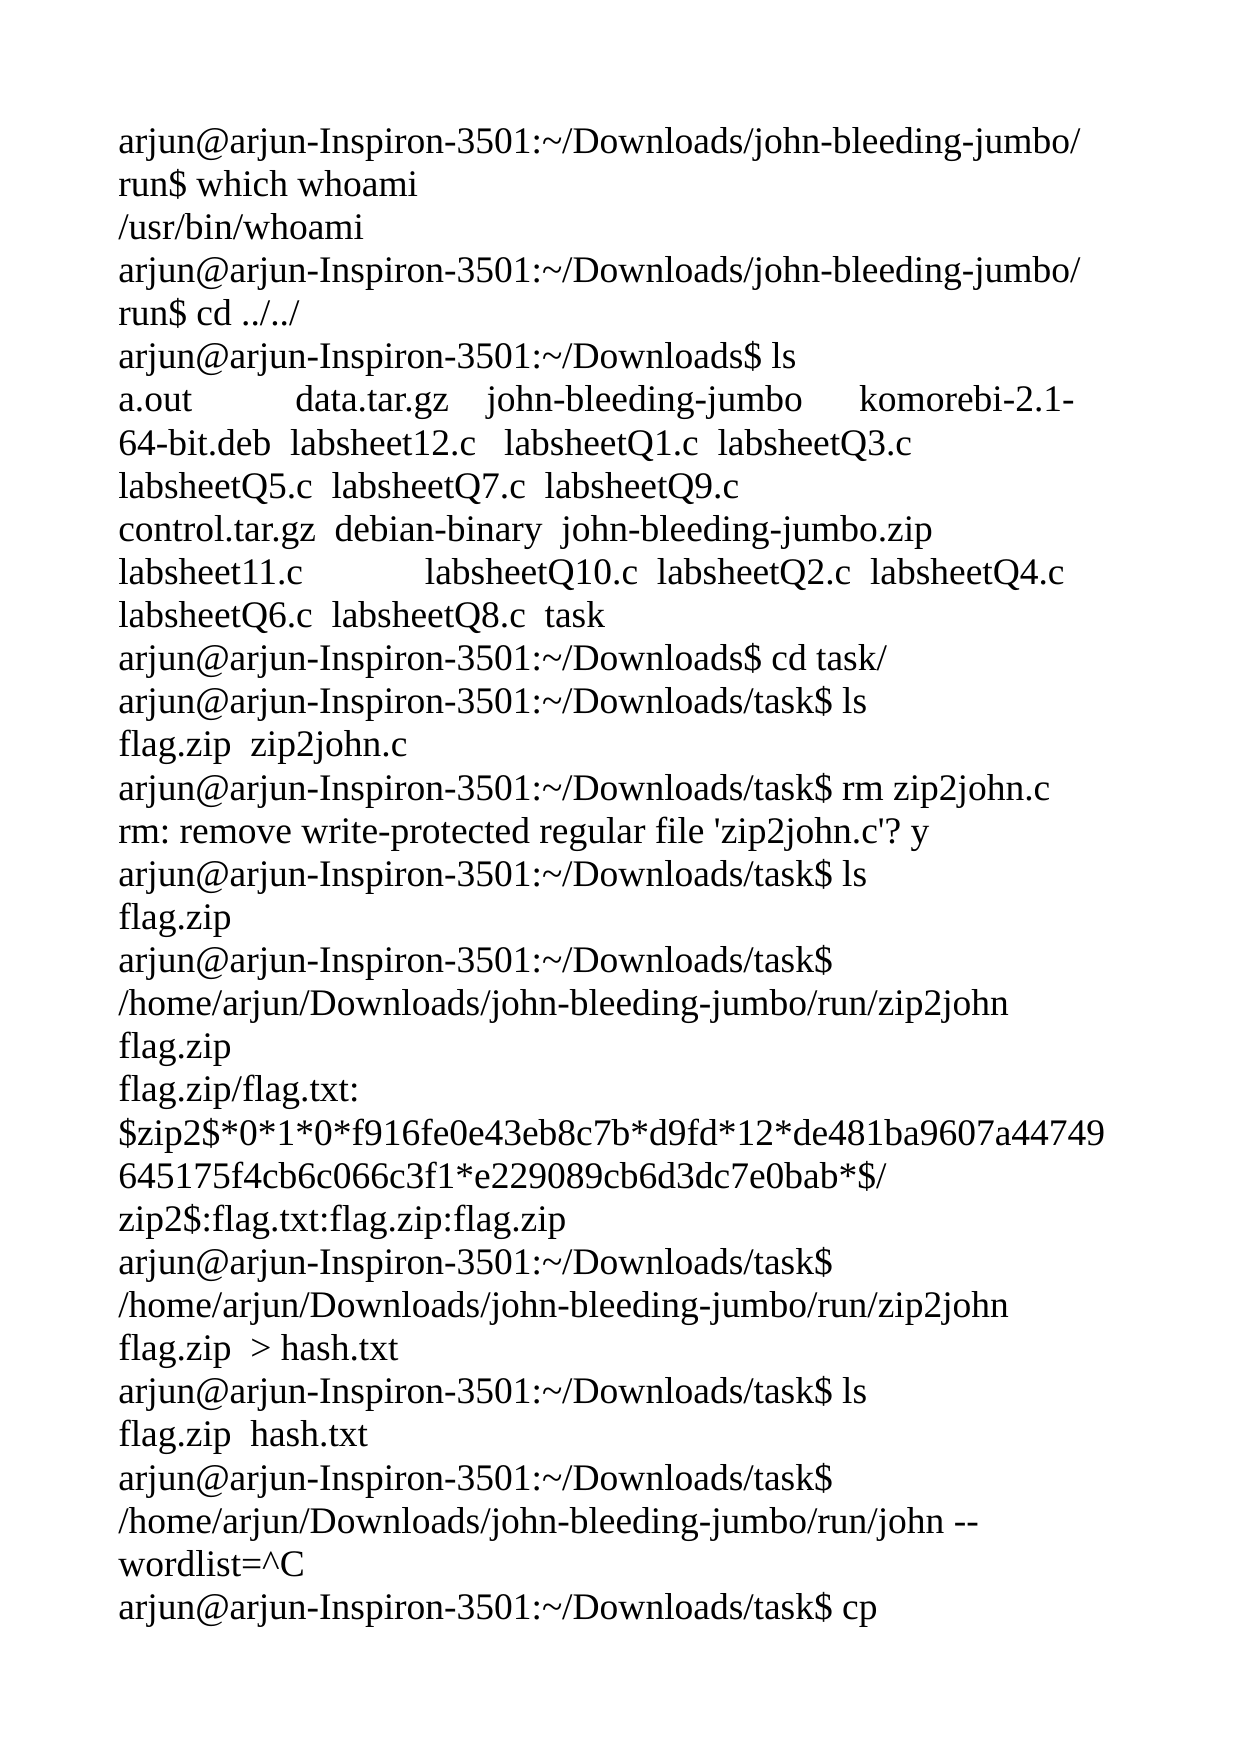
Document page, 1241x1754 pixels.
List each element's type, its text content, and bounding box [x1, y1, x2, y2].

text flag.zip hash.txt [118, 1412, 1122, 1455]
text arjun@arjun-Inspiron-3501:~/Downloads/john-bleeding-jumbo/run$ cd ../../ [118, 247, 1122, 334]
text arjun@arjun-Inspiron-3501:~/Downloads/task$ ls [118, 679, 1122, 722]
text rm: remove write-protected regular file 'zip2john.c'? y [118, 808, 1122, 851]
text arjun@arjun-Inspiron-3501:~/Downloads/task$ /home/arjun/Downloads/john-bleeding-jumbo/run/zip2john flag.zip > hash.txt [118, 1239, 1122, 1369]
text a.out data.tar.gz john-bleeding-jumbo komorebi-2.1-64-bit.deb labsheet12.c labsheetQ1.c labsheetQ3.c labsheetQ5.c labsheetQ7.c labsheetQ9.c [118, 377, 1122, 506]
text flag.zip [118, 894, 1122, 937]
text arjun@arjun-Inspiron-3501:~/Downloads/task$ /home/arjun/Downloads/john-bleeding-jumbo/run/zip2john flag.zip [118, 937, 1122, 1067]
text /usr/bin/whoami [118, 204, 1122, 247]
text arjun@arjun-Inspiron-3501:~/Downloads$ cd task/ [118, 636, 1122, 679]
text control.tar.gz debian-binary john-bleeding-jumbo.zip labsheet11.c labsheetQ10.c labsheetQ2.c labsheetQ4.c labsheetQ6.c labsheetQ8.c task [118, 506, 1122, 636]
text arjun@arjun-Inspiron-3501:~/Downloads/task$ rm zip2john.c [118, 765, 1122, 808]
text arjun@arjun-Inspiron-3501:~/Downloads/task$ /home/arjun/Downloads/john-bleeding-jumbo/run/john --wordlist=^C [118, 1455, 1122, 1584]
text flag.zip/flag.txt:$zip2$*0*1*0*f916fe0e43eb8c7b*d9fd*12*de481ba9607a44749645175f4cb6c066c3f1*e229089cb6d3dc7e0bab*$/zip2$:flag.txt:flag.zip:flag.zip [118, 1067, 1122, 1239]
text arjun@arjun-Inspiron-3501:~/Downloads/task$ cp [118, 1584, 1122, 1627]
text flag.zip zip2john.c [118, 722, 1122, 765]
text arjun@arjun-Inspiron-3501:~/Downloads/task$ ls [118, 851, 1122, 894]
text arjun@arjun-Inspiron-3501:~/Downloads/task$ ls [118, 1369, 1122, 1412]
text arjun@arjun-Inspiron-3501:~/Downloads/john-bleeding-jumbo/run$ which whoami [118, 118, 1122, 204]
text arjun@arjun-Inspiron-3501:~/Downloads$ ls [118, 334, 1122, 377]
